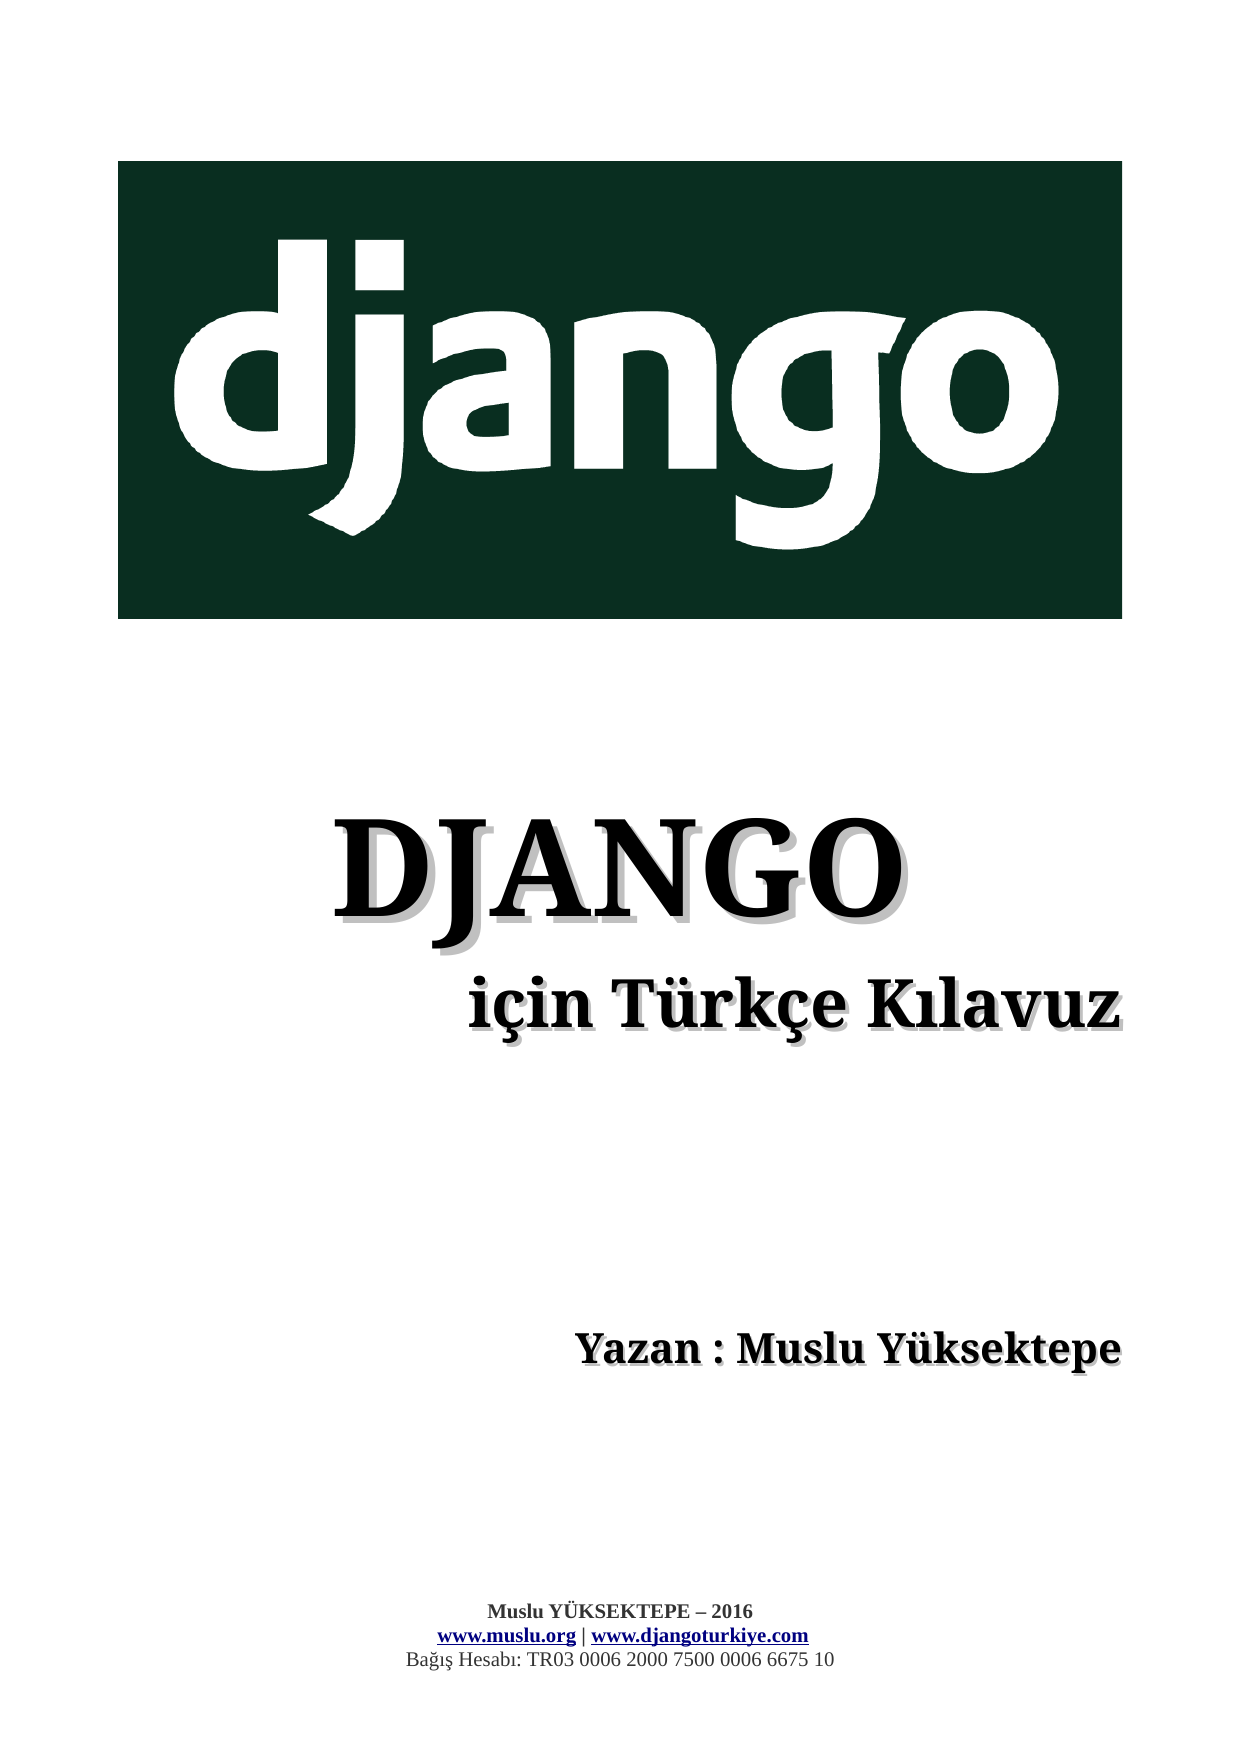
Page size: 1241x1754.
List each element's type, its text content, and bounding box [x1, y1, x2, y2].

text Yazan : Muslu Yüksektepe [118, 1319, 1122, 1376]
text DJANGO [118, 772, 1122, 956]
text için Türkçe Kılavuz [118, 956, 1122, 1047]
picture [118, 161, 1123, 619]
